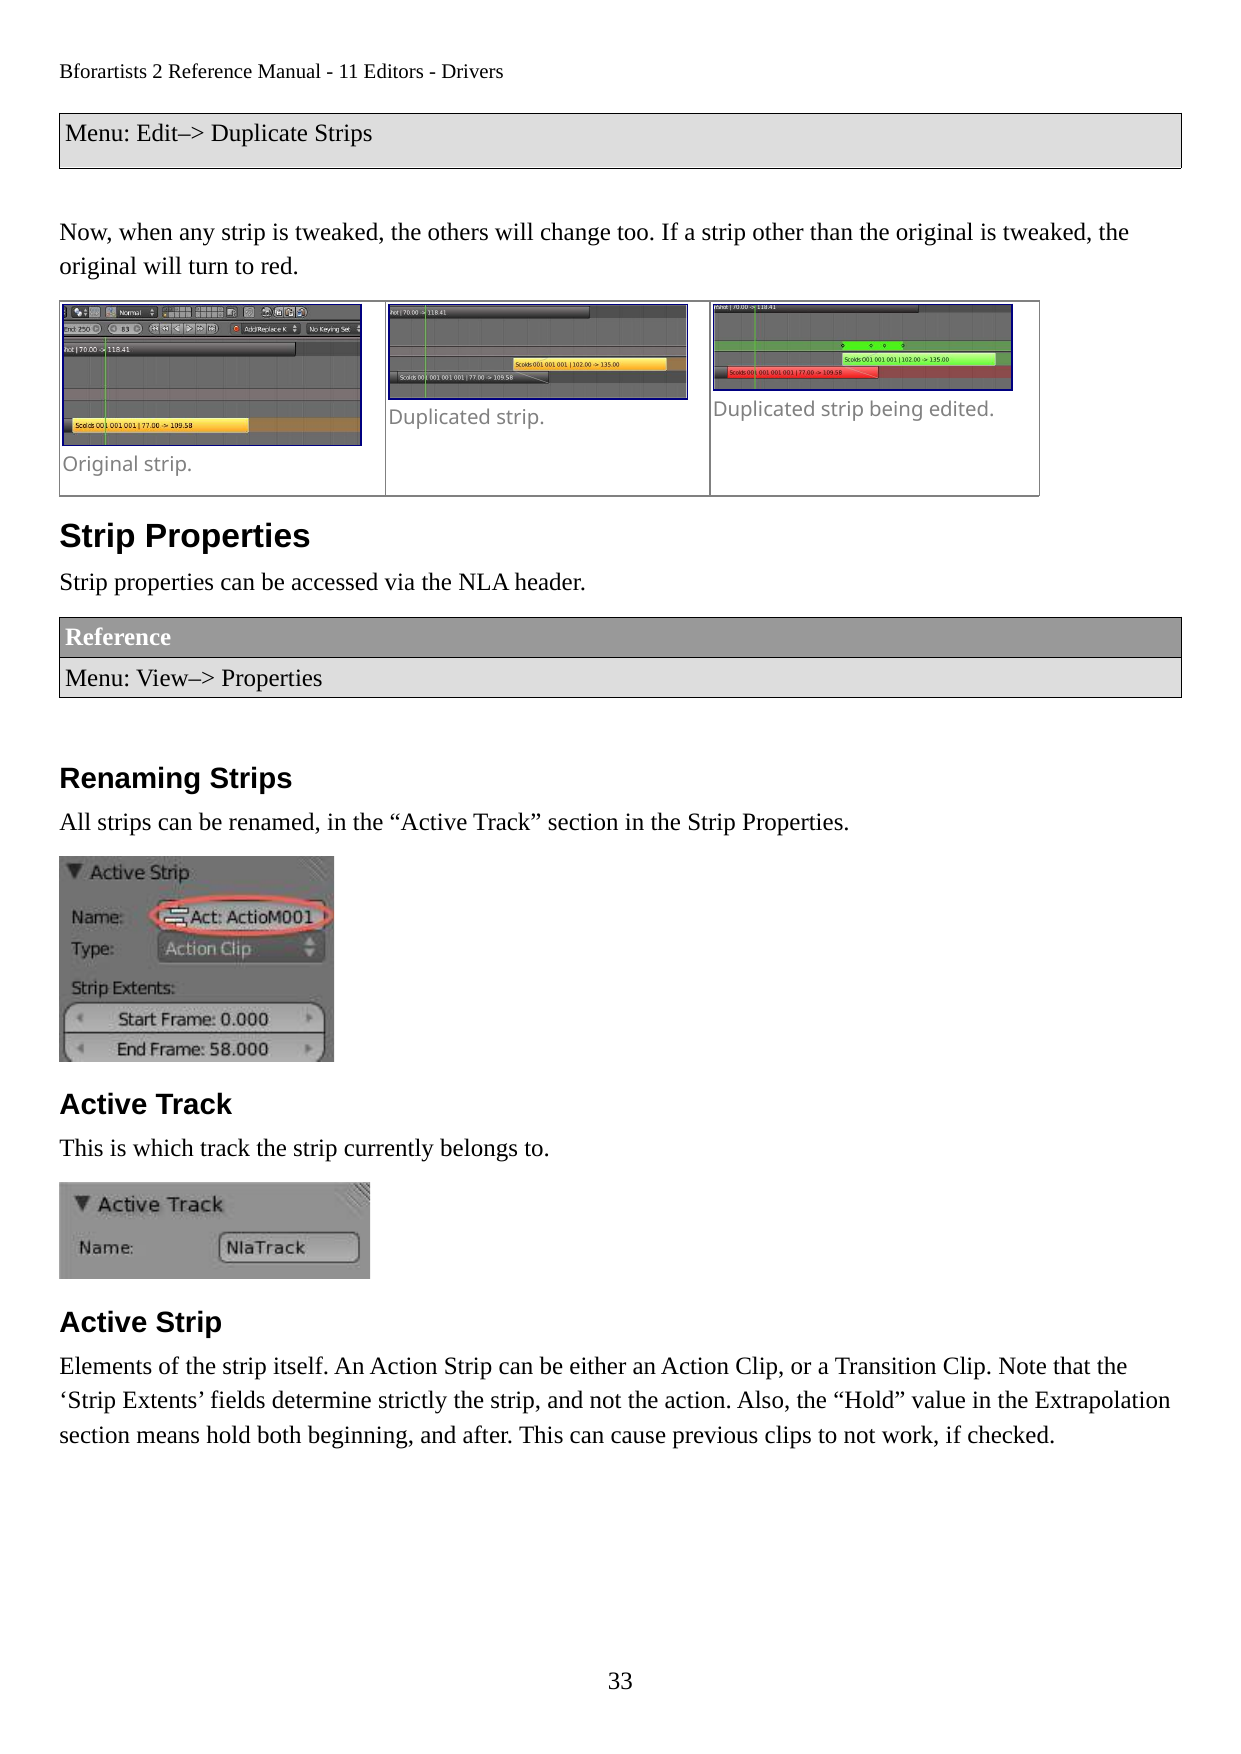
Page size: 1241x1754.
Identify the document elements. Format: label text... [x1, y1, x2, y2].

picture [390, 305, 687, 398]
text Elements of the strip itself. An Action Strip can be either an Action Clip, or a Transition Clip. Note that the ‘Strip Extents’ fields determine strictly the strip, and not the action. Also, the “Hold” value in the Extrapolation section means hold both beginning, and after. This can cause previous clips to not work, if checked. [59, 1351, 1181, 1449]
picture [714, 305, 1011, 389]
table_header Reference [60, 618, 1181, 657]
table_cell Menu: View–> Properties [60, 658, 1181, 697]
table_header Duplicated strip. [386, 302, 709, 495]
table_header Duplicated strip being edited. [711, 302, 1039, 495]
table_cell Menu: Edit–> Duplicate Strips [60, 114, 1181, 167]
subtitle Active Track [59, 1087, 1181, 1121]
table_header Original strip. [60, 302, 385, 495]
picture [64, 305, 360, 445]
subtitle Renaming Strips [59, 761, 1181, 795]
subtitle Active Strip [59, 1305, 1181, 1338]
text All strips can be renamed, in the “Active Track” section in the Strip Properties. [59, 807, 1181, 836]
picture [59, 1182, 371, 1279]
text This is which track the strip currently belongs to. [59, 1133, 1181, 1162]
subtitle Strip Properties [59, 516, 1181, 555]
text Strip properties can be accessed via the NLA header. [59, 567, 1181, 596]
text Now, when any strip is tweaked, the others will change too. If a strip other than the original is tweaked, the original will turn to red. [59, 217, 1181, 280]
picture [59, 856, 335, 1062]
